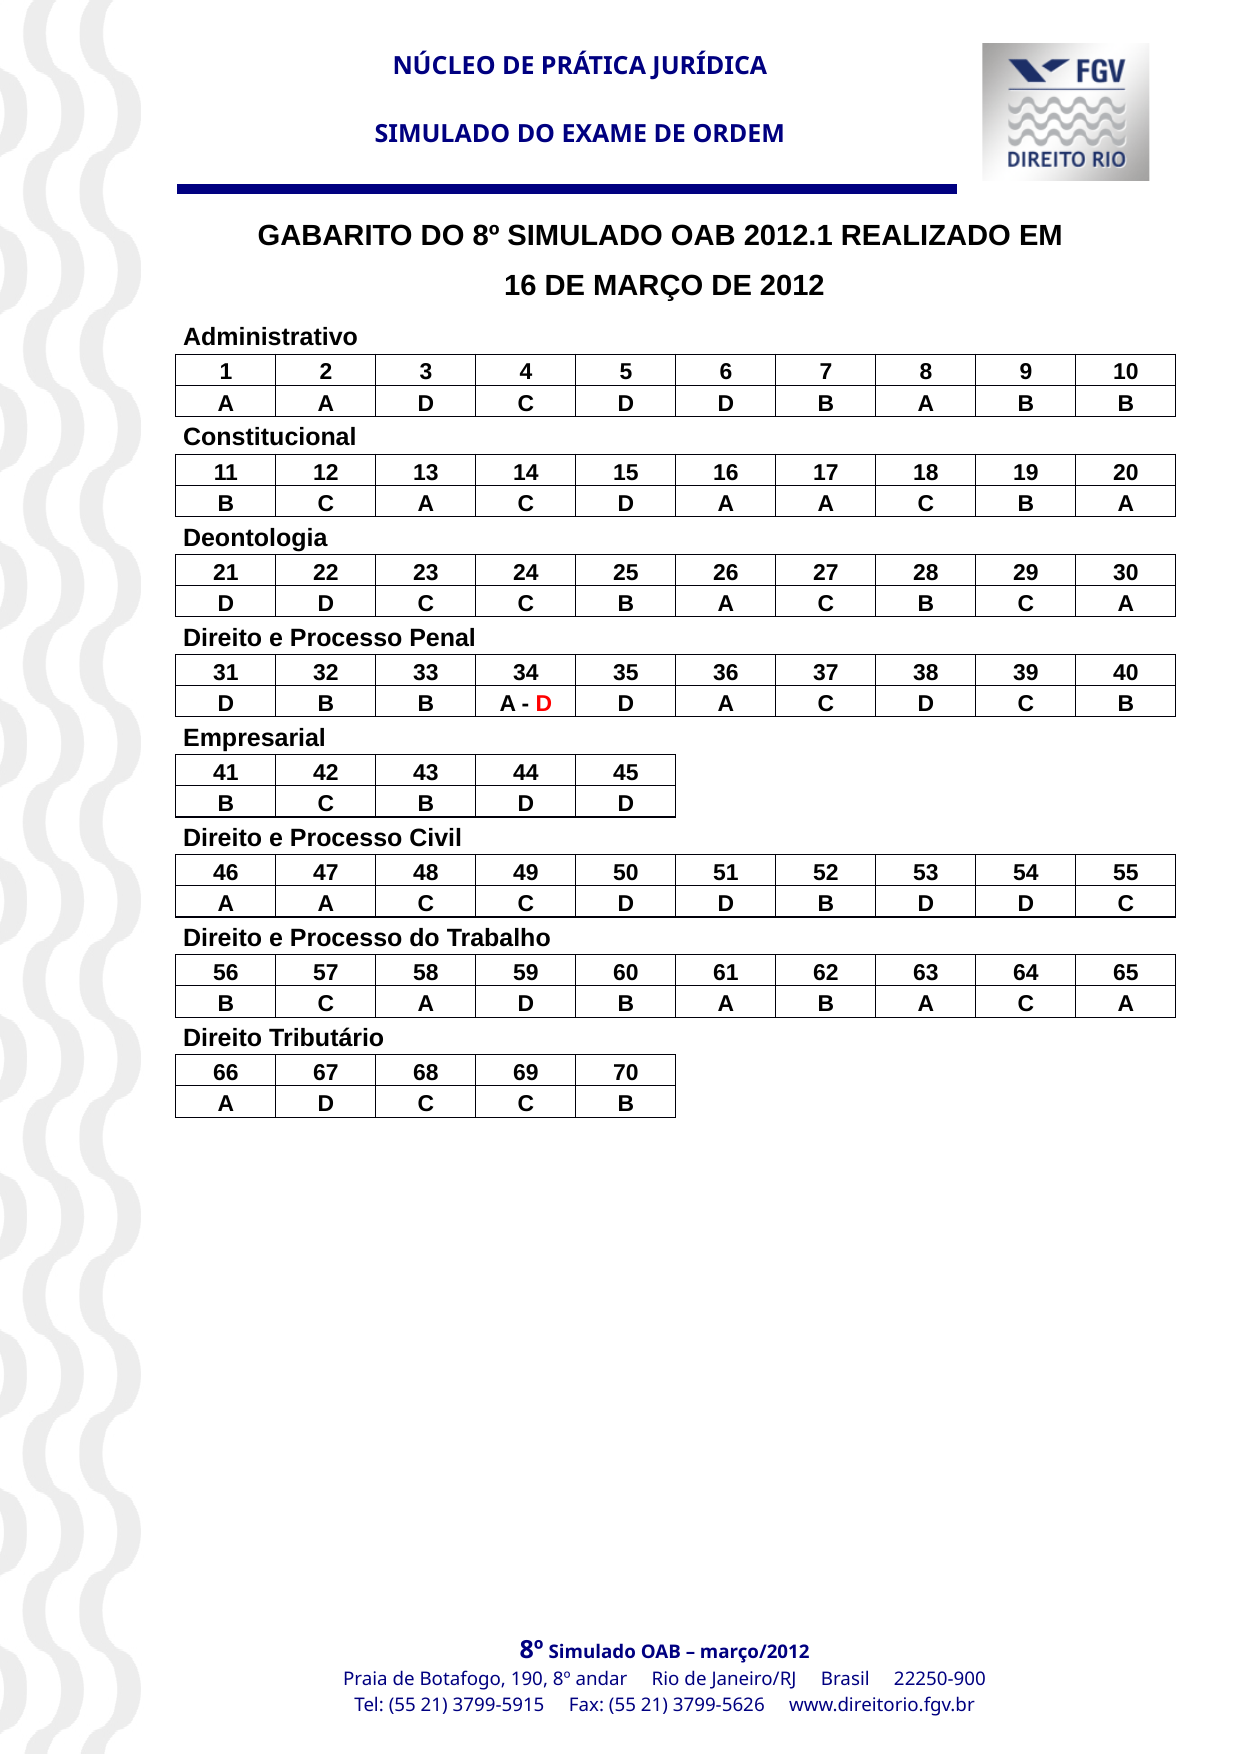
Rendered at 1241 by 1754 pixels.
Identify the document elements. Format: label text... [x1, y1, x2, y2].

table_header Administrativo [176, 318, 376, 351]
table_cell [1076, 719, 1176, 751]
table_cell [476, 1019, 576, 1052]
table_cell [576, 1019, 676, 1052]
table_cell [476, 819, 576, 852]
table_cell D [476, 786, 575, 816]
table_cell [676, 819, 776, 852]
table_cell 36 [676, 655, 775, 685]
table_cell 29 [976, 555, 1075, 585]
table_cell D [676, 886, 775, 916]
table_cell D [476, 986, 575, 1017]
table_cell 19 [976, 455, 1075, 485]
table_cell Deontologia [176, 519, 376, 551]
table_cell 66 [176, 1055, 275, 1085]
table_header [576, 318, 676, 351]
table_cell A - D [476, 686, 575, 716]
table_header [376, 318, 476, 351]
table_cell 46 [176, 855, 275, 885]
table_cell D [876, 886, 975, 916]
table_cell C [276, 486, 375, 516]
table_header [476, 318, 576, 351]
table_cell D [376, 386, 475, 416]
text 16 DE MARÇO DE 2012 [177, 268, 1152, 301]
table_cell 22 [276, 555, 375, 585]
table_cell [976, 819, 1076, 852]
table_cell 45 [576, 755, 675, 785]
table_cell 62 [776, 955, 875, 985]
table_cell 27 [776, 555, 875, 585]
table_cell A [276, 386, 375, 416]
table_cell 2 [276, 355, 375, 385]
table_cell [976, 719, 1076, 751]
table_cell [976, 1054, 1076, 1085]
table_cell A [376, 986, 475, 1017]
table_cell [876, 1054, 976, 1085]
table_cell [676, 754, 776, 785]
table_cell C [976, 586, 1075, 616]
table_cell [576, 919, 676, 952]
table_cell D [576, 486, 675, 516]
table_cell B [576, 586, 675, 616]
table_cell 33 [376, 655, 475, 685]
table_cell [776, 418, 876, 451]
table_cell B [776, 386, 875, 416]
table_cell A [176, 886, 275, 916]
table_cell 50 [576, 855, 675, 885]
table_cell [976, 1019, 1076, 1052]
picture [982, 43, 1150, 181]
table_cell C [876, 486, 975, 516]
table_cell 70 [576, 1055, 675, 1085]
table_cell A [376, 486, 475, 516]
table_cell 1 [176, 355, 275, 385]
table_cell 51 [676, 855, 775, 885]
table_header [1076, 318, 1176, 351]
table_cell 10 [1076, 355, 1175, 385]
table_cell 4 [476, 355, 575, 385]
table_cell [676, 519, 776, 551]
table_cell 3 [376, 355, 475, 385]
table_cell [876, 719, 976, 751]
table_cell C [476, 1086, 575, 1117]
table_cell C [476, 386, 575, 416]
table_cell B [1076, 386, 1175, 416]
table_cell [776, 1019, 876, 1052]
table_cell D [576, 786, 675, 816]
table_cell [576, 619, 676, 651]
table_cell C [776, 586, 875, 616]
table_cell [1076, 519, 1176, 551]
table_cell 25 [576, 555, 675, 585]
table_cell B [876, 586, 975, 616]
table_cell C [776, 686, 875, 716]
table_cell B [976, 486, 1075, 516]
table_cell D [276, 586, 375, 616]
table_cell [876, 418, 976, 451]
table_cell B [176, 786, 275, 816]
table_cell 12 [276, 455, 375, 485]
table_cell 47 [276, 855, 375, 885]
table_cell [876, 619, 976, 651]
table_cell 34 [476, 655, 575, 685]
table_cell C [1076, 886, 1175, 916]
table_cell [676, 785, 776, 816]
table_cell [376, 418, 476, 451]
table_cell [576, 418, 676, 451]
table_cell 17 [776, 455, 875, 485]
table_cell 37 [776, 655, 875, 685]
picture [0, 0, 159, 1754]
table_cell A [676, 986, 775, 1017]
table_cell A [676, 686, 775, 716]
table_cell 28 [876, 555, 975, 585]
table_cell Empresarial [176, 719, 376, 751]
table_header [976, 318, 1076, 351]
table_cell 32 [276, 655, 375, 685]
table_cell [676, 619, 776, 651]
table_cell [876, 919, 976, 952]
table_cell [576, 519, 676, 551]
table_cell 21 [176, 555, 275, 585]
table_cell 44 [476, 755, 575, 785]
table_cell 43 [376, 755, 475, 785]
table_cell B [776, 986, 875, 1017]
table_cell Direito e Processo Penal [176, 619, 576, 651]
table_cell [876, 785, 976, 816]
table_cell 7 [776, 355, 875, 385]
table_cell Direito e Processo Civil [176, 819, 476, 852]
table_cell [776, 819, 876, 852]
table_cell [1076, 919, 1176, 952]
table_cell [976, 754, 1076, 785]
table_cell Constitucional [176, 418, 376, 451]
table_cell C [476, 586, 575, 616]
table_cell 48 [376, 855, 475, 885]
table_cell D [176, 686, 275, 716]
text GABARITO DO 8º SIMULADO OAB 2012.1 REALIZADO EM [177, 218, 1152, 251]
table_cell 54 [976, 855, 1075, 885]
table_cell [876, 519, 976, 551]
table_cell 26 [676, 555, 775, 585]
table_cell 57 [276, 955, 375, 985]
table_cell C [376, 1086, 475, 1117]
table_cell 42 [276, 755, 375, 785]
table_cell [876, 1019, 976, 1052]
table_cell 23 [376, 555, 475, 585]
table_cell 55 [1076, 855, 1175, 885]
table_cell D [576, 386, 675, 416]
table_cell [976, 418, 1076, 451]
table_cell C [976, 686, 1075, 716]
table_cell C [276, 986, 375, 1017]
table_cell [976, 519, 1076, 551]
table_cell C [476, 486, 575, 516]
table_cell 9 [976, 355, 1075, 385]
table_cell B [576, 986, 675, 1017]
table_cell A [176, 1086, 275, 1117]
table_cell 5 [576, 355, 675, 385]
table_cell 64 [976, 955, 1075, 985]
table_cell C [376, 886, 475, 916]
table_cell D [876, 686, 975, 716]
table_cell [976, 619, 1076, 651]
table_cell D [176, 586, 275, 616]
table_cell [676, 719, 776, 751]
table_cell 68 [376, 1055, 475, 1085]
table_cell C [376, 586, 475, 616]
table_cell B [276, 686, 375, 716]
table_cell D [576, 686, 675, 716]
table_cell 52 [776, 855, 875, 885]
table_cell [1076, 1054, 1176, 1085]
table_cell [776, 754, 876, 785]
table_cell 11 [176, 455, 275, 485]
table_cell B [176, 486, 275, 516]
table_cell A [676, 486, 775, 516]
table_cell 38 [876, 655, 975, 685]
table_cell 40 [1076, 655, 1175, 685]
table_cell A [276, 886, 375, 916]
table_cell B [1076, 686, 1175, 716]
table_cell A [1076, 586, 1175, 616]
table_cell [676, 1019, 776, 1052]
table_cell 67 [276, 1055, 375, 1085]
table_cell 6 [676, 355, 775, 385]
table_cell 15 [576, 455, 675, 485]
table_cell [376, 519, 476, 551]
table_cell 59 [476, 955, 575, 985]
table_header [676, 318, 776, 351]
table_cell A [876, 386, 975, 416]
table_cell [776, 1054, 876, 1085]
table_cell 24 [476, 555, 575, 585]
table_cell D [576, 886, 675, 916]
table_cell Direito e Processo do Trabalho [176, 919, 576, 952]
table_cell C [476, 886, 575, 916]
table_cell [376, 719, 476, 751]
table_cell [776, 619, 876, 651]
table_cell [876, 754, 976, 785]
table_cell D [976, 886, 1075, 916]
table_cell 20 [1076, 455, 1175, 485]
table_cell B [376, 686, 475, 716]
table_cell [576, 719, 676, 751]
table_cell 31 [176, 655, 275, 685]
table_header [876, 318, 976, 351]
table_cell 60 [576, 955, 675, 985]
table_cell 39 [976, 655, 1075, 685]
table_cell A [776, 486, 875, 516]
table_cell [776, 519, 876, 551]
table_cell 14 [476, 455, 575, 485]
table_cell A [176, 386, 275, 416]
table_cell [776, 1085, 876, 1117]
table_cell D [276, 1086, 375, 1117]
table_cell 63 [876, 955, 975, 985]
table_cell B [776, 886, 875, 916]
table_cell [1076, 1085, 1176, 1117]
table_cell [1076, 754, 1176, 785]
table_cell 13 [376, 455, 475, 485]
table_cell C [276, 786, 375, 816]
table_cell B [176, 986, 275, 1017]
table_cell 69 [476, 1055, 575, 1085]
table_cell 30 [1076, 555, 1175, 585]
table_cell 16 [676, 455, 775, 485]
table_cell [876, 819, 976, 852]
table_cell 53 [876, 855, 975, 885]
table_cell [476, 519, 576, 551]
table_cell [1076, 619, 1176, 651]
table_cell 8 [876, 355, 975, 385]
table_cell [1076, 819, 1176, 852]
table_cell [776, 719, 876, 751]
table_cell A [676, 586, 775, 616]
table_cell 58 [376, 955, 475, 985]
table_cell A [876, 986, 975, 1017]
table_cell [1076, 1019, 1176, 1052]
table_cell [976, 1085, 1076, 1117]
table_cell [976, 785, 1076, 816]
table_cell 56 [176, 955, 275, 985]
table_cell 49 [476, 855, 575, 885]
table_cell [576, 819, 676, 852]
table_cell [476, 418, 576, 451]
table_cell C [976, 986, 1075, 1017]
table_cell Direito Tributário [176, 1019, 476, 1052]
table_cell [1076, 785, 1176, 816]
table_cell [676, 1054, 776, 1085]
table_cell [776, 785, 876, 816]
table_cell [476, 719, 576, 751]
table_cell B [576, 1086, 675, 1117]
table_cell [676, 919, 776, 952]
table_cell A [1076, 486, 1175, 516]
table_cell 65 [1076, 955, 1175, 985]
table_cell [976, 919, 1076, 952]
table_cell [676, 418, 776, 451]
table_cell [876, 1085, 976, 1117]
table_cell [1076, 418, 1176, 451]
table_cell 61 [676, 955, 775, 985]
table_cell 18 [876, 455, 975, 485]
table_cell [676, 1085, 776, 1117]
table_header [776, 318, 876, 351]
table_cell [776, 919, 876, 952]
table_cell 41 [176, 755, 275, 785]
table_cell B [976, 386, 1075, 416]
table_cell 35 [576, 655, 675, 685]
table_cell A [1076, 986, 1175, 1017]
table_cell B [376, 786, 475, 816]
table_cell D [676, 386, 775, 416]
